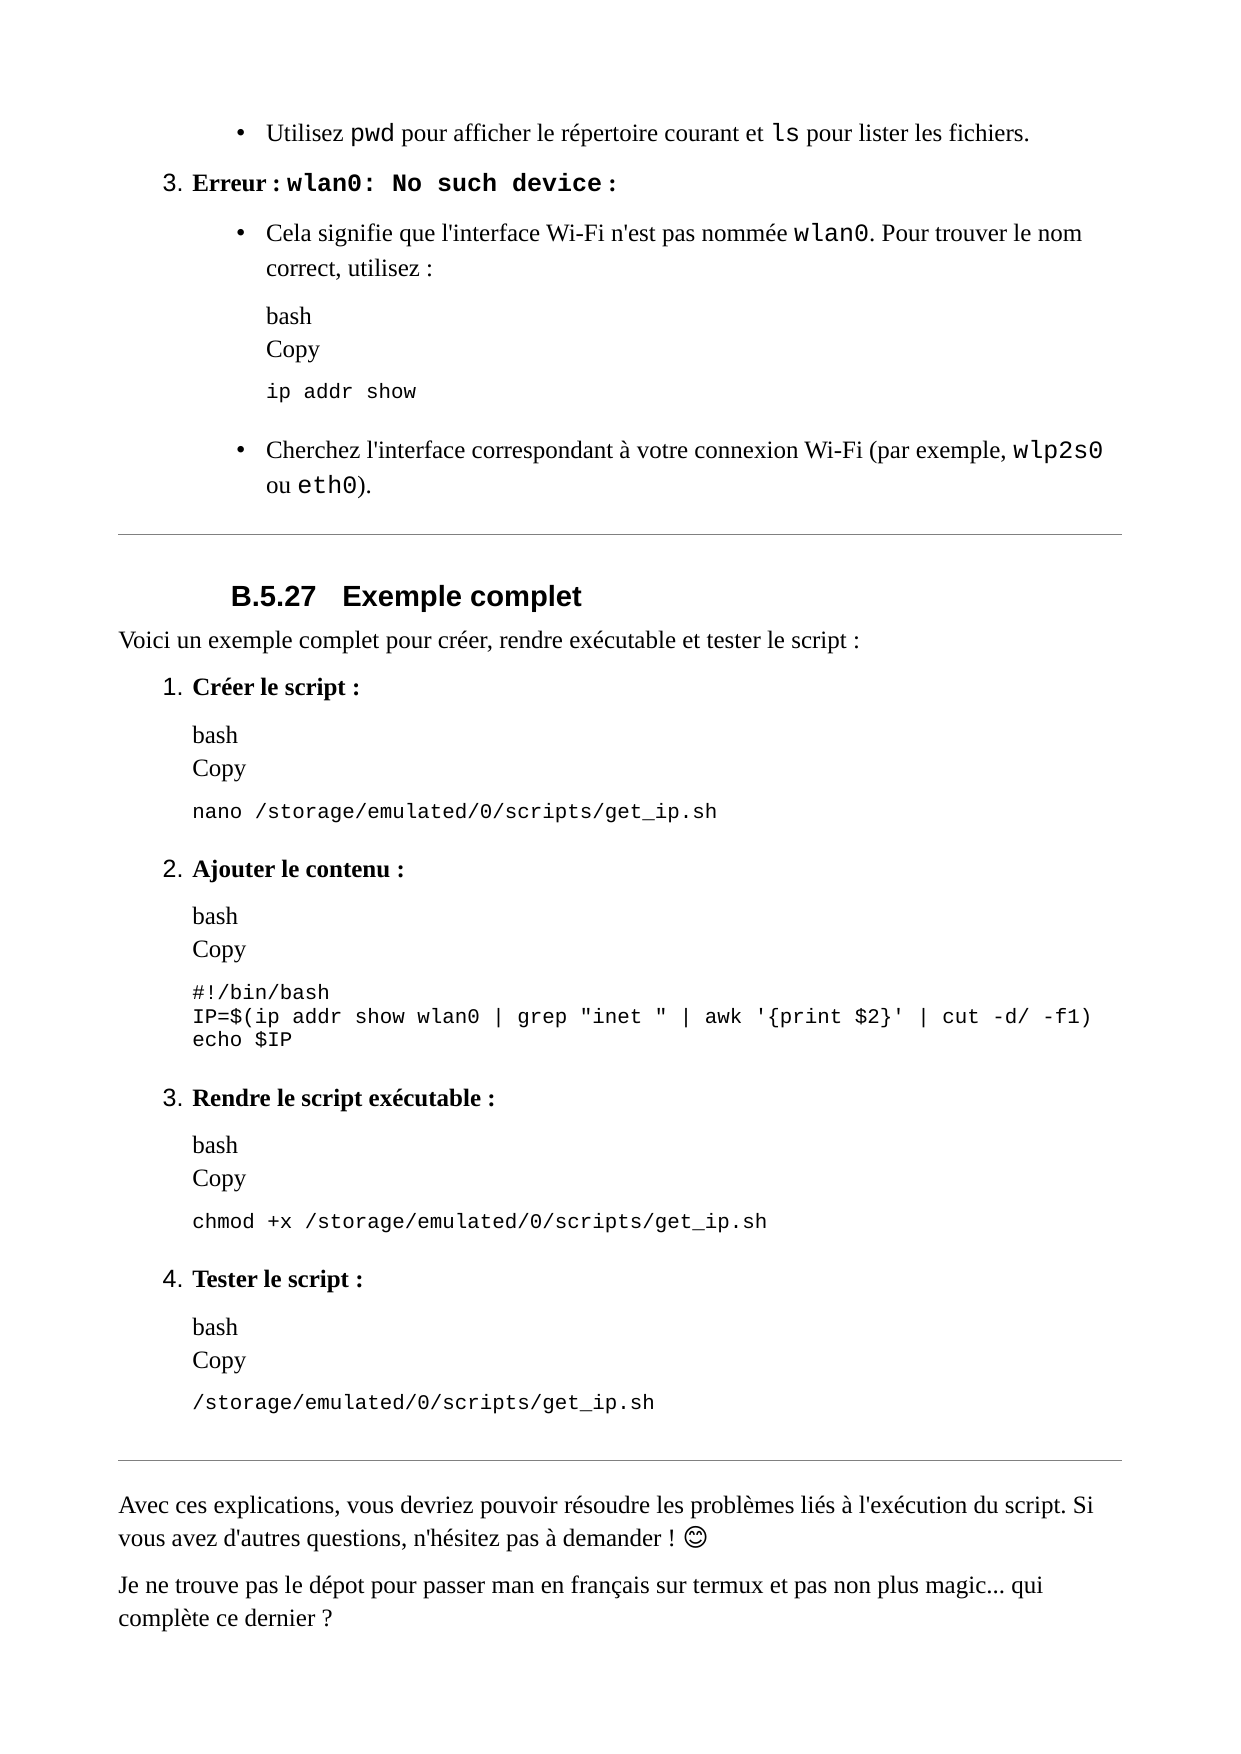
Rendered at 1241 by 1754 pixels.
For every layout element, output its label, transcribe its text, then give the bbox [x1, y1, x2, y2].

text Je ne trouve pas le dépot pour passer man en français sur termux et pas non plus magic... qui complète ce dernier ? [118, 1570, 1122, 1632]
subtitle Exemple complet [231, 579, 1122, 612]
list Rendre le script exécutable : [162, 1082, 1122, 1111]
list echo $IP [162, 1029, 1122, 1053]
list Cherchez l'interface correspondant à votre connexion Wi-Fi (par exemple, wlp2s0 ou eth0). [236, 435, 1122, 501]
list Copy [162, 1163, 1122, 1192]
list Utilisez pwd pour afficher le répertoire courant et ls pour lister les fichiers. [236, 118, 1122, 149]
list ip addr show [236, 382, 1122, 405]
list Copy [236, 334, 1122, 363]
list IP=$(ip addr show wlan0 | grep "inet " | awk '{print $2}' | cut -d/ -f1) [162, 1006, 1122, 1029]
list Copy [162, 753, 1122, 782]
list Erreur : wlan0: No such device : [162, 168, 1122, 199]
list Ajouter le contenu : [162, 854, 1122, 883]
list Copy [162, 934, 1122, 963]
list bash [162, 720, 1122, 749]
list Cela signifie que l'interface Wi-Fi n'est pas nommée wlan0. Pour trouver le nom correct, utilisez : [236, 218, 1122, 282]
list chmod +x /storage/emulated/0/scripts/get_ip.sh [162, 1211, 1122, 1234]
list Créer le script : [162, 672, 1122, 701]
list bash [162, 1312, 1122, 1340]
list /storage/emulated/0/scripts/get_ip.sh [162, 1392, 1122, 1416]
list bash [162, 1130, 1122, 1159]
list nano /storage/emulated/0/scripts/get_ip.sh [162, 801, 1122, 824]
list Copy [162, 1345, 1122, 1373]
text Avec ces explications, vous devriez pouvoir résoudre les problèmes liés à l'exécution du script. Si vous avez d'autres questions, n'hésitez pas à demander ! 😊 [118, 1490, 1122, 1551]
list Tester le script : [162, 1264, 1122, 1293]
list bash [236, 301, 1122, 330]
list #!/bin/bash [162, 982, 1122, 1006]
text Voici un exemple complet pour créer, rendre exécutable et tester le script : [118, 625, 1122, 653]
list bash [162, 901, 1122, 930]
